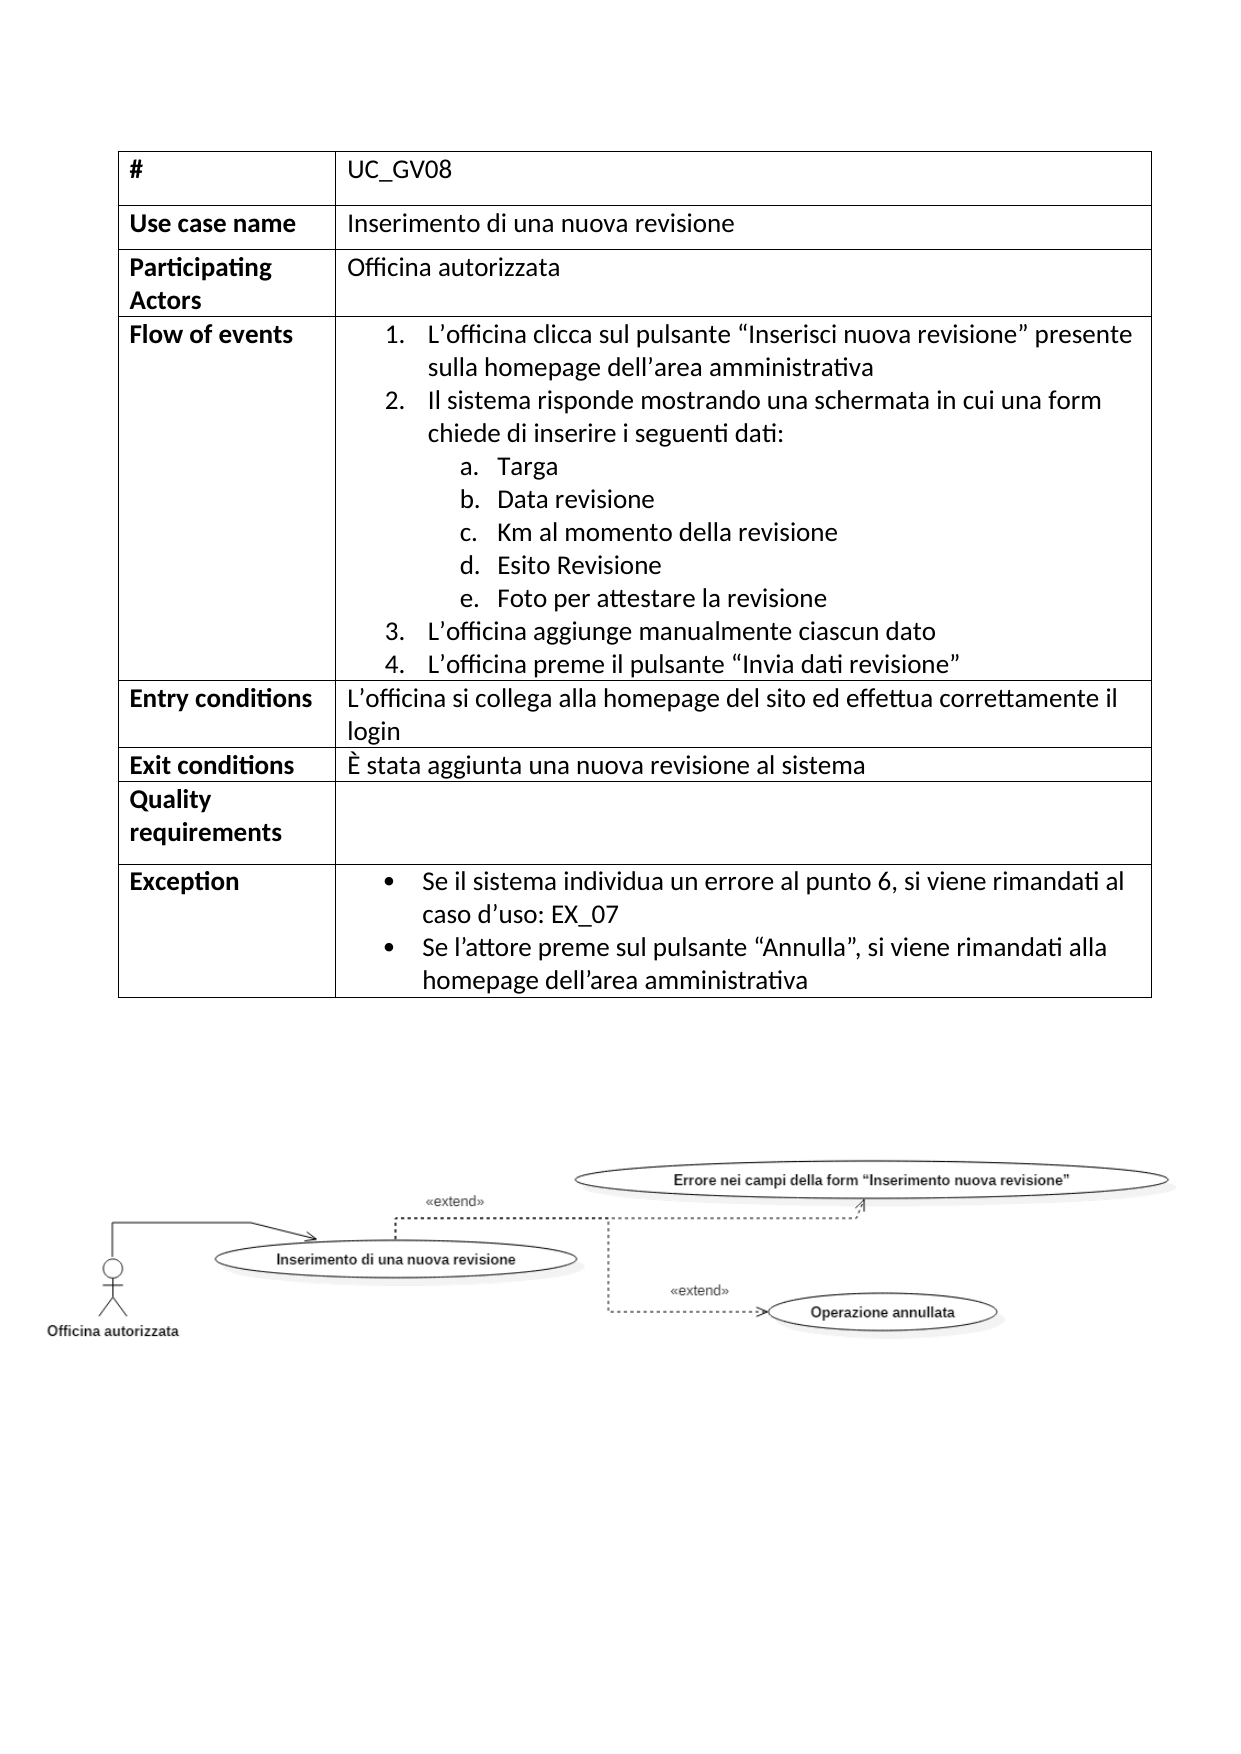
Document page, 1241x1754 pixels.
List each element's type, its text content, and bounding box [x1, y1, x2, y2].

table_cell Inserimento di una nuova revisione [336, 206, 1151, 249]
table_cell L’officina clicca sul pulsante “Inserisci nuova revisione” presente sulla homepage dell’area amministrativa Il sistema risponde mostrando una schermata in cui una form chiede di inserire i seguenti dati: Targa Data revisione Km al momento della revisione Esito Revisione Foto per attestare la revisione L’officina aggiunge manualmente ciascun dato L’officina preme il pulsante “Invia dati revisione” [336, 317, 1151, 680]
table_header # [119, 152, 335, 205]
table_cell [336, 782, 1151, 863]
table_cell Use case name [119, 206, 335, 249]
table_cell L’officina si collega alla homepage del sito ed effettua correttamente il login [336, 681, 1151, 747]
table_header UC_GV08 [336, 152, 1151, 205]
table_cell Exception [119, 865, 335, 997]
table_cell Exit conditions [119, 748, 335, 781]
table_cell Officina autorizzata [336, 250, 1151, 316]
table_cell Entry conditions [119, 681, 335, 747]
table_cell È stata aggiunta una nuova revisione al sistema [336, 748, 1151, 781]
table_cell Se il sistema individua un errore al punto 6, si viene rimandati al caso d’uso: EX_07 Se l’attore preme sul pulsante “Annulla”, si viene rimandati alla homepage dell’area amministrativa [336, 865, 1151, 997]
table_cell Flow of events [119, 317, 335, 680]
table_cell Quality requirementsuq [119, 782, 335, 863]
table_cell Participating Actors [119, 250, 335, 316]
